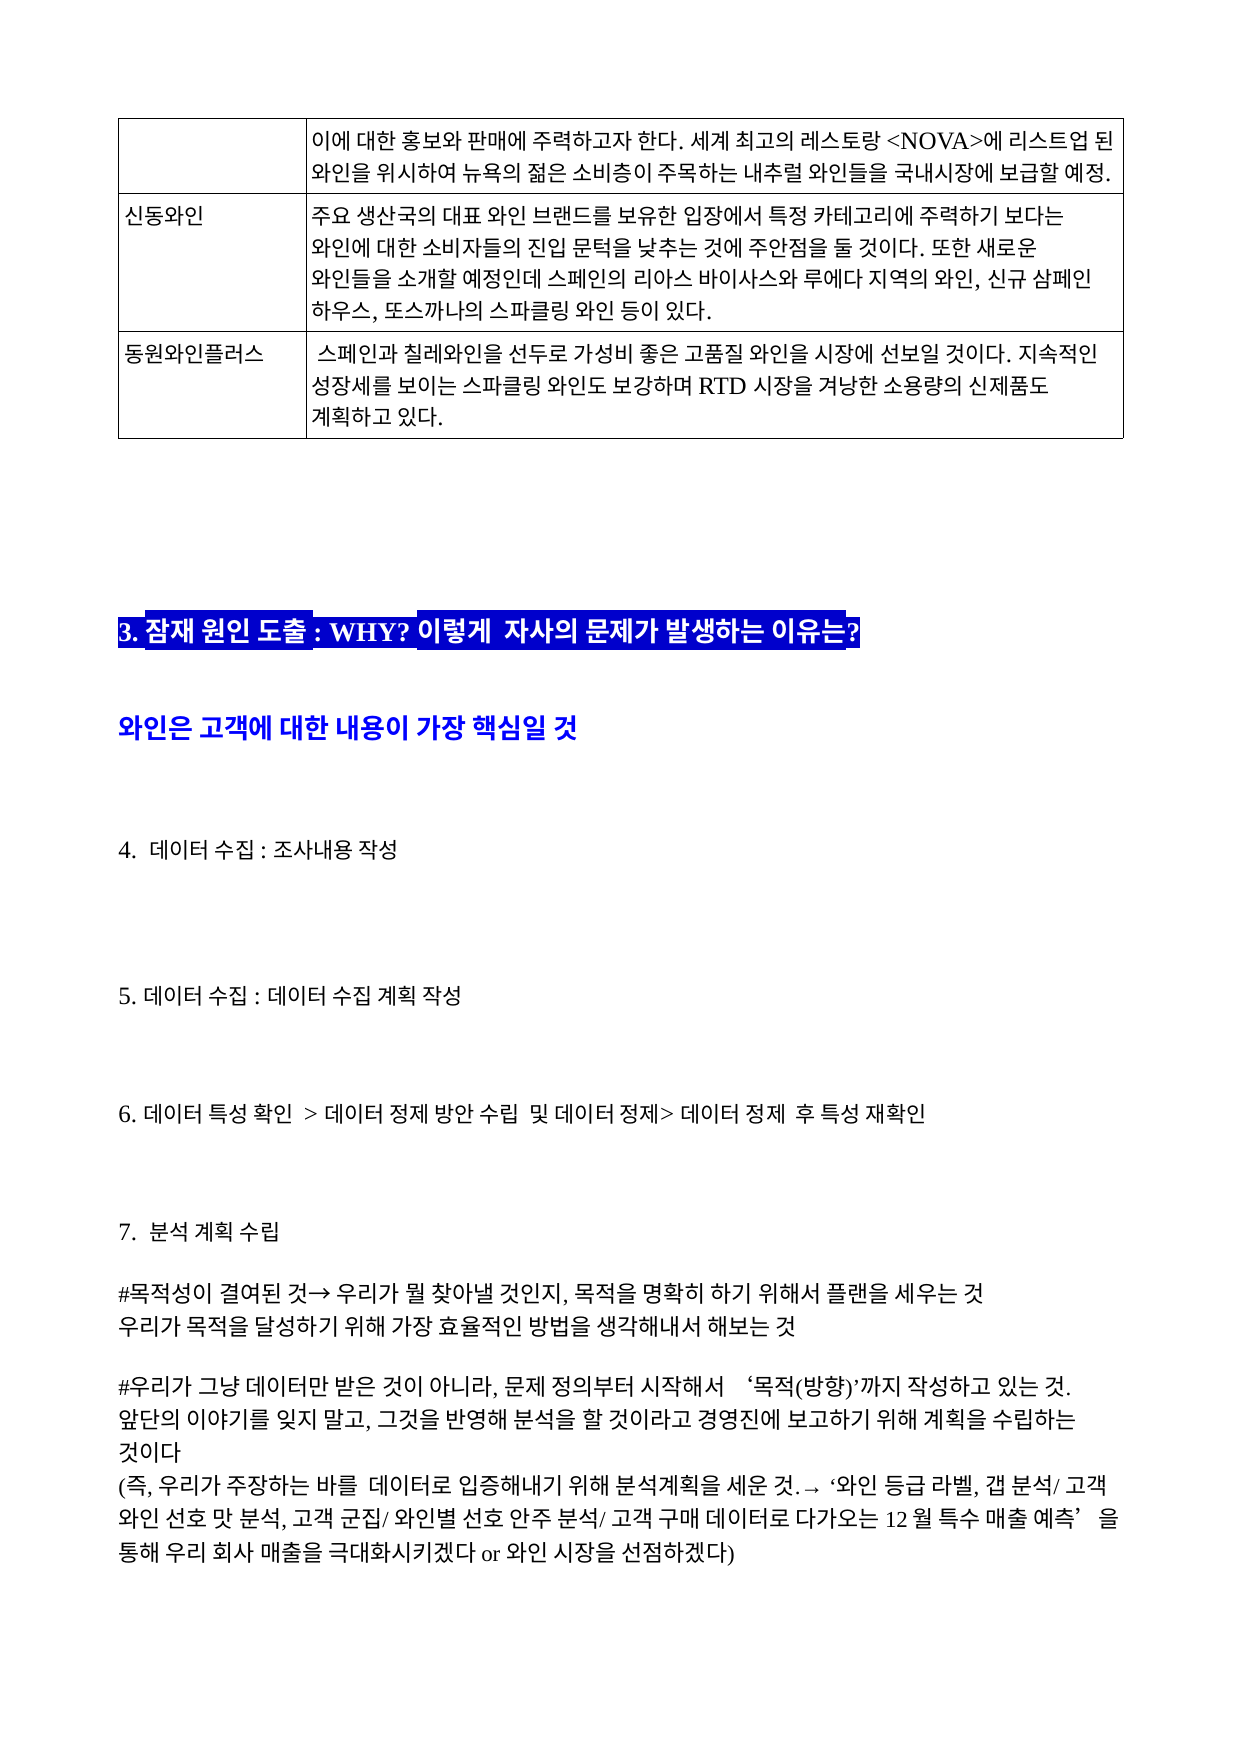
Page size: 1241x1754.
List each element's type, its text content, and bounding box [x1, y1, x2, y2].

text 3. 잠재 원인 도출 : WHY? 이렇게 자사의 문제가 발생하는 이유는? [118, 610, 1122, 650]
text 7. 분석 계획 수립 [118, 1215, 1122, 1247]
table_cell 주요 생산국의 대표 와인 브랜드를 보유한 입장에서 특정 카테고리에 주력하기 보다는 와인에 대한 소비자들의 진입 문턱을 낮추는 것에 주안점을 둘 것이다. 또한 새로운 와인들을 소개할 예정인데 스페인의 리아스 바이사스와 루에다 지역의 와인, 신규 삼페인 하우스, 또스까나의 스파클링 와인 등이 있다. [307, 194, 1123, 331]
text (즉, 우리가 주장하는 바를 데이터로 입증해내기 위해 분석계획을 세운 것.→ ‘와인 등급 라벨, 갭 분석/ 고객 와인 선호 맛 분석, 고객 군집/ 와인별 선호 안주 분석/ 고객 구매 데이터로 다가오는 12월 특수 매출 예측’을 통해 우리 회사 매출을 극대화시키겠다 or 와인 시장을 선점하겠다) [118, 1468, 1122, 1568]
text #우리가 그냥 데이터만 받은 것이 아니라, 문제 정의부터 시작해서 ‘목적(방향)’까지 작성하고 있는 것. 앞단의 이야기를 잊지 말고, 그것을 반영해 분석을 할 것이라고 경영진에 보고하기 위해 계획을 수립하는 것이다 [118, 1368, 1122, 1468]
table_cell 이에 대한 홍보와 판매에 주력하고자 한다. 세계 최고의 레스토랑 <NOVA>에 리스트업 된 와인을 위시하여 뉴욕의 젊은 소비층이 주목하는 내추럴 와인들을 국내시장에 보급할 예정. [307, 119, 1123, 193]
text 4. 데이터 수집 : 조사내용 작성 [118, 833, 1122, 864]
text 5. 데이터 수집 : 데이터 수집 계획 작성 [118, 979, 1122, 1011]
text 우리가 목적을 달성하기 위해 가장 효율적인 방법을 생각해내서 해보는 것 [118, 1309, 1122, 1342]
table_cell [119, 119, 306, 193]
table_cell 신동와인 [119, 194, 306, 331]
text #목적성이 결여된 것→ 우리가 뭘 찾아낼 것인지, 목적을 명확히 하기 위해서 플랜을 세우는 것 [118, 1276, 1122, 1309]
table_cell 스페인과 칠레와인을 선두로 가성비 좋은 고품질 와인을 시장에 선보일 것이다. 지속적인 성장세를 보이는 스파클링 와인도 보강하며 RTD 시장을 겨낭한 소용량의 신제품도 계획하고 있다. [307, 332, 1123, 438]
table_cell 동원와인플러스 [119, 332, 306, 438]
text 와인은 고객에 대한 내용이 가장 핵심일 것 [118, 707, 1122, 746]
text 6. 데이터 특성 확인 > 데이터 정제 방안 수립 및 데이터 정제> 데이터 정제 후 특성 재확인 [118, 1097, 1122, 1129]
